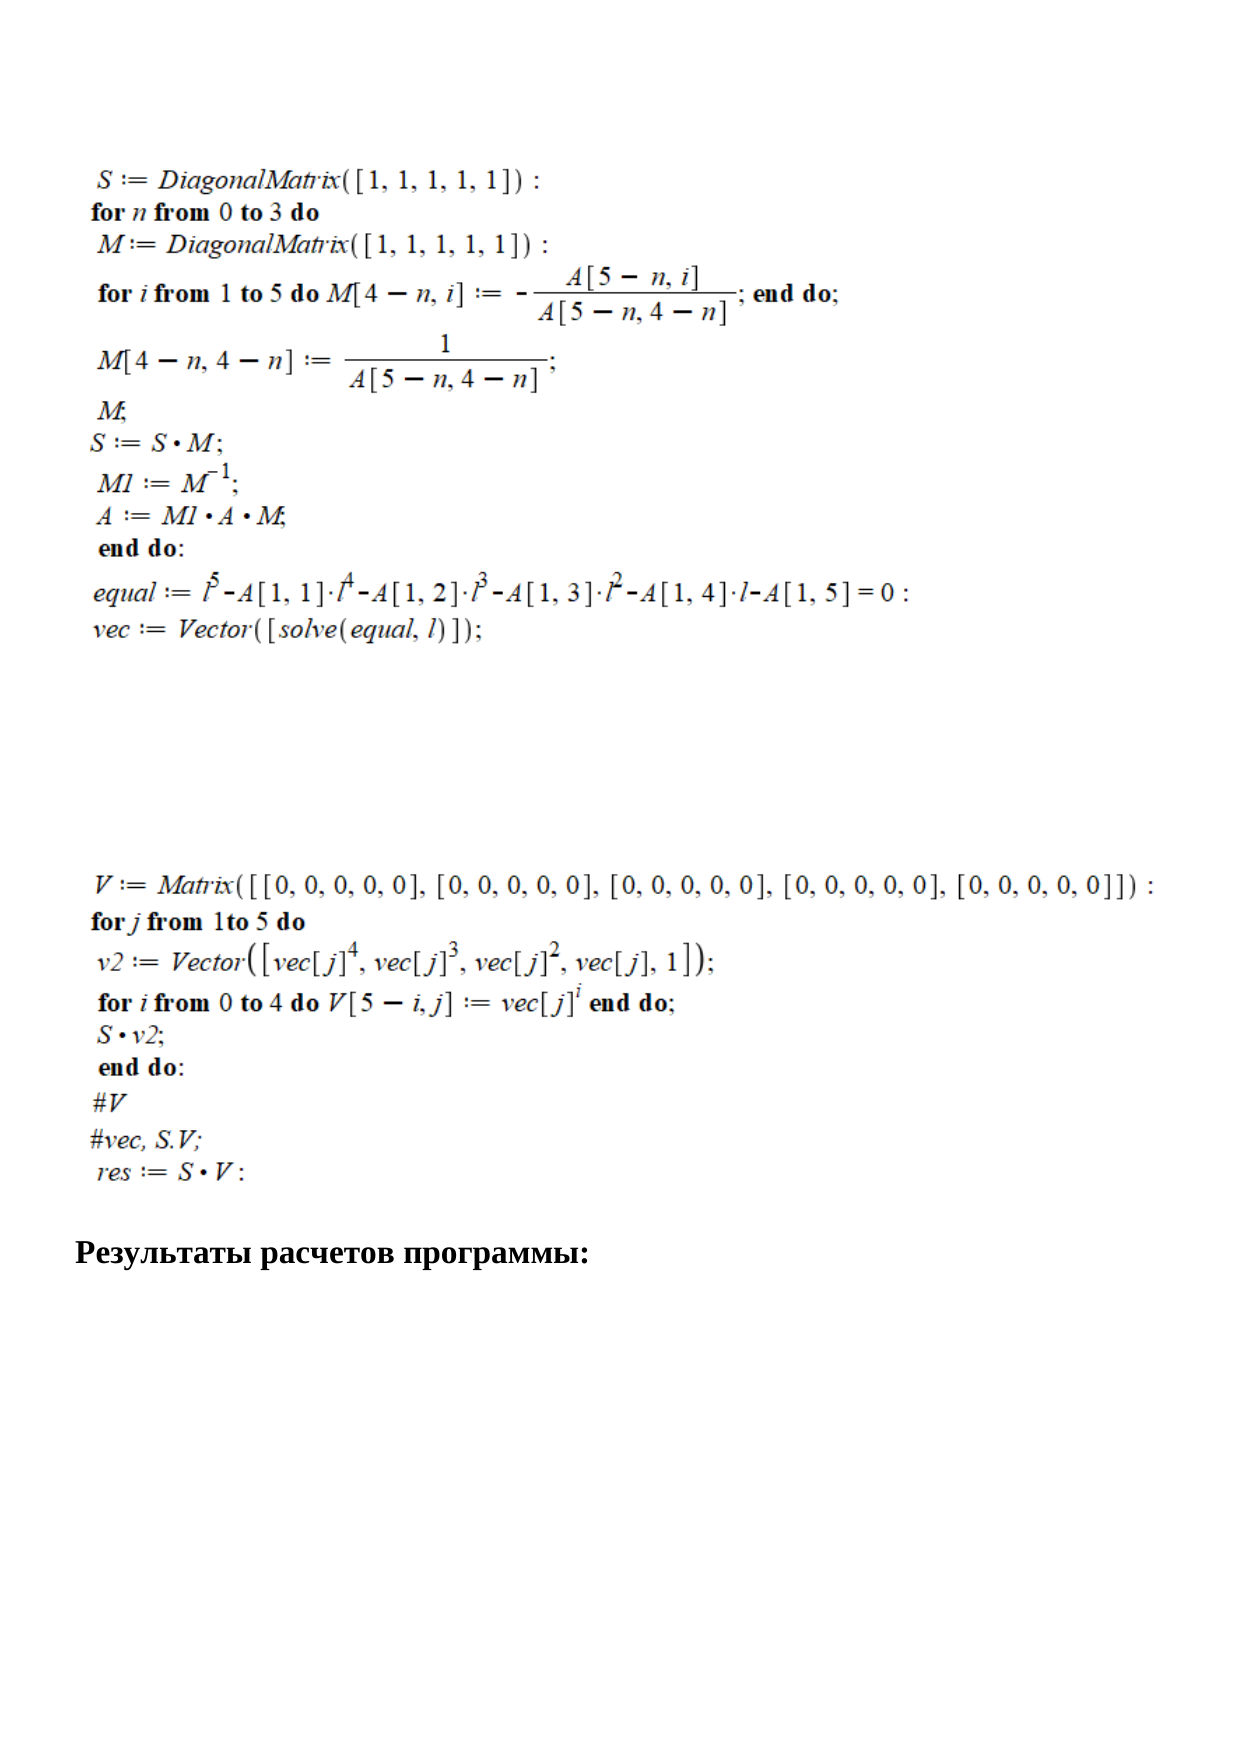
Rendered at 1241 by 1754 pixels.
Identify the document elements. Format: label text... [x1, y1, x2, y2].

text Результаты расчетов программы: [75, 1232, 1165, 1271]
picture [75, 159, 1166, 1185]
